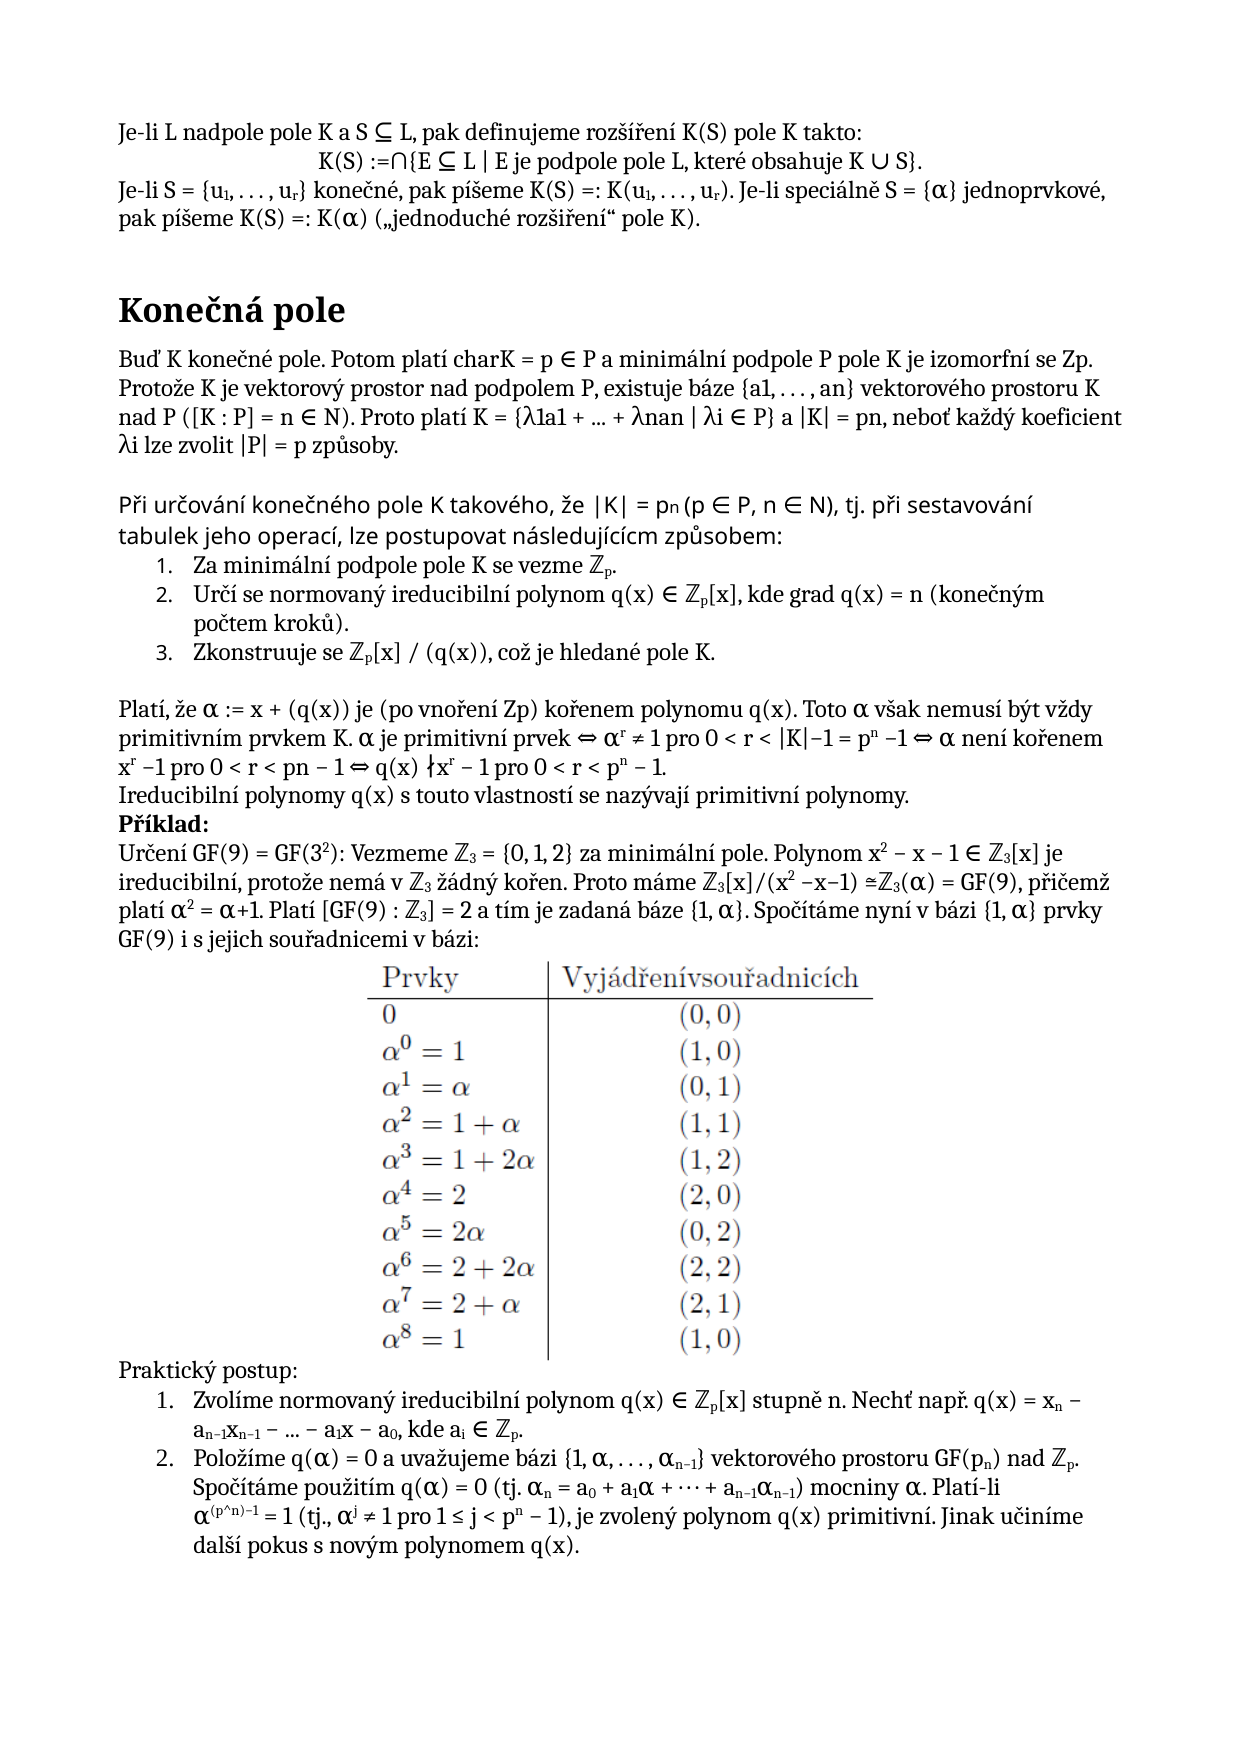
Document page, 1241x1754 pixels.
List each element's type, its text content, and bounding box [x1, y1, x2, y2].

text Ireducibilní polynomy q(x) s touto vlastností se nazývají primitivní polynomy. [118, 781, 1122, 810]
text Je-li L nadpole pole K a S ⊆ L, pak definujeme rozšíření K(S) pole K takto: [118, 118, 1122, 147]
text Je-li S = {u1, . . . , ur} konečné, pak píšeme K(S) =: K(u1, . . . , ur). Je-li speciálně S = {α} jednoprvkové, pak píšeme K(S) =: K(α) („jednoduché rozšiření“ pole K). [118, 176, 1122, 233]
list Za minimální podpole pole K se vezme ℤp. [156, 551, 1122, 580]
list Zkonstruuje se ℤp[x] / (q(x)), což je hledané pole K. [156, 638, 1122, 666]
list Zvolíme normovaný ireducibilní polynom q(x) ∈ ℤp[x] stupně n. Nechť např. q(x) = xn − an−1xn−1 − ... − a1x − a0, kde ai ∈ ℤp. [156, 1385, 1122, 1443]
text Praktický postup: [118, 1356, 1122, 1385]
text tabulek jeho operací, lze postupovat následujícícm způsobem: [118, 520, 1122, 551]
text K(S) :=∩{E ⊆ L | E je podpole pole L, které obsahuje K ∪ S}. [118, 147, 1122, 176]
text Platí, že α := x + (q(x)) je (po vnoření Zp) kořenem polynomu q(x). Toto α však nemusí být vždy primitivním prvkem K. α je primitivní prvek ⇔ αr ≠ 1 pro 0 < r < |K|−1 = pn −1 ⇔ α není kořenem xr −1 pro 0 < r < pn − 1 ⇔ q(x) ∤xr − 1 pro 0 < r < pn − 1. [118, 695, 1122, 781]
list Určí se normovaný ireducibilní polynom q(x) ∈ ℤp[x], kde grad q(x) = n (konečným počtem kroků). [156, 580, 1122, 638]
text Buď K konečné pole. Potom platí charK = p ∈ P a minimální podpole P pole K je izomorfní se Zp. Protože K je vektorový prostor nad podpolem P, existuje báze {a1, . . . , an} vektorového prostoru K nad P ([K : P] = n ∈ N). Proto platí K = {λ1a1 + ... + λnan | λi ∈ P} a |K| = pn, neboť každý koeficient λi lze zvolit |P| = p způsoby. [118, 345, 1122, 460]
text Při určování konečného pole K takového, že |K| = pn (p ∈ P, n ∈ N), tj. při sestavování [118, 489, 1122, 520]
subtitle Konečná pole [118, 287, 1122, 333]
text Příklad: [118, 810, 1122, 839]
list Položíme q(α) = 0 a uvažujeme bázi {1, α, . . . , αn−1} vektorového prostoru GF(pn) nad ℤp. Spočítáme použitím q(α) = 0 (tj. αn = a0 + a1α + · · · + an−1αn−1) mocniny α. Platí-li α(p^n)−1 = 1 (tj., αj ≠ 1 pro 1 ≤ j < pn − 1), je zvolený polynom q(x) primitivní. Jinak učiníme další pokus s novým polynomem q(x). [156, 1443, 1122, 1559]
text Určení GF(9) = GF(32): Vezmeme ℤ3 = {0, 1, 2} za minimální pole. Polynom x2 − x − 1 ∈ ℤ3[x] je ireducibilní, protože nemá v ℤ3 žádný kořen. Proto máme ℤ3[x]/(x2 −x−1) ≅ℤ3(α) = GF(9), přičemž platí α2 = α+1. Platí [GF(9) : ℤ3] = 2 a tím je zadaná báze {1, α}. Spočítáme nyní v bázi {1, α} prvky GF(9) i s jejich souřadnicemi v bázi: [118, 839, 1122, 954]
